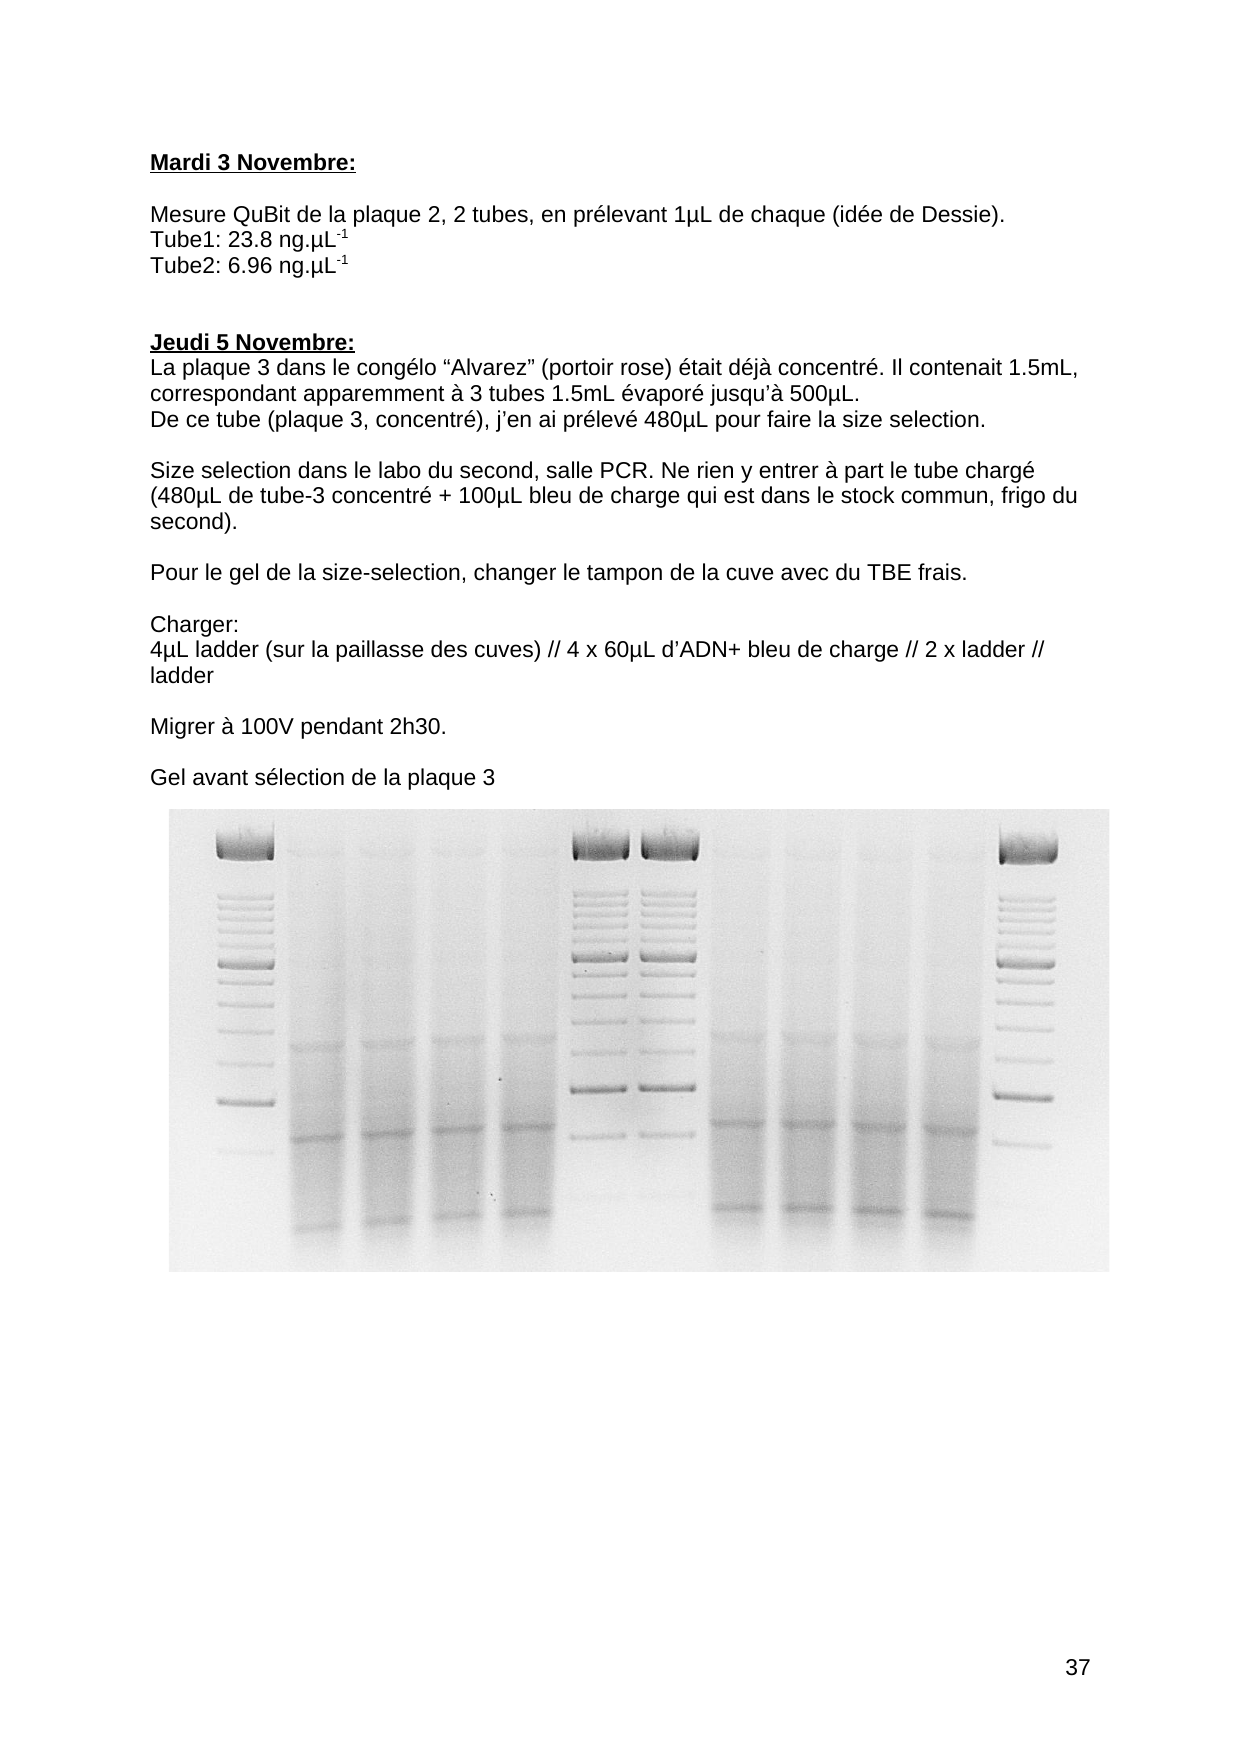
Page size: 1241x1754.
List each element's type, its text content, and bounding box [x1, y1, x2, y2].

text Size selection dans le labo du second, salle PCR. Ne rien y entrer à part le tube chargé (480µL de tube-3 concentré + 100µL bleu de charge qui est dans le stock commun, frigo du second). [150, 457, 1091, 534]
text Pour le gel de la size-selection, changer le tampon de la cuve avec du TBE frais. [150, 560, 1091, 586]
text Tube2: 6.96 ng.µL-1 [150, 252, 1091, 278]
text De ce tube (plaque 3, concentré), j’en ai prélevé 480µL pour faire la size selection. [150, 406, 1091, 432]
text Gel avant sélection de la plaque 3 [150, 765, 1091, 791]
text 4µL ladder (sur la paillasse des cuves) // 4 x 60µL d’ADN+ bleu de charge // 2 x ladder // ladder [150, 637, 1091, 688]
picture [168, 809, 1110, 1272]
text Jeudi 5 Novembre: [150, 329, 1091, 355]
text La plaque 3 dans le congélo “Alvarez” (portoir rose) était déjà concentré. Il contenait 1.5mL, correspondant apparemment à 3 tubes 1.5mL évaporé jusqu’à 500µL. [150, 355, 1091, 406]
text Mardi 3 Novembre: [150, 150, 1091, 176]
text Mesure QuBit de la plaque 2, 2 tubes, en prélevant 1µL de chaque (idée de Dessie). [150, 201, 1091, 227]
text Charger: [150, 611, 1091, 637]
text Migrer à 100V pendant 2h30. [150, 714, 1091, 739]
text Tube1: 23.8 ng.µL-1 [150, 227, 1091, 252]
